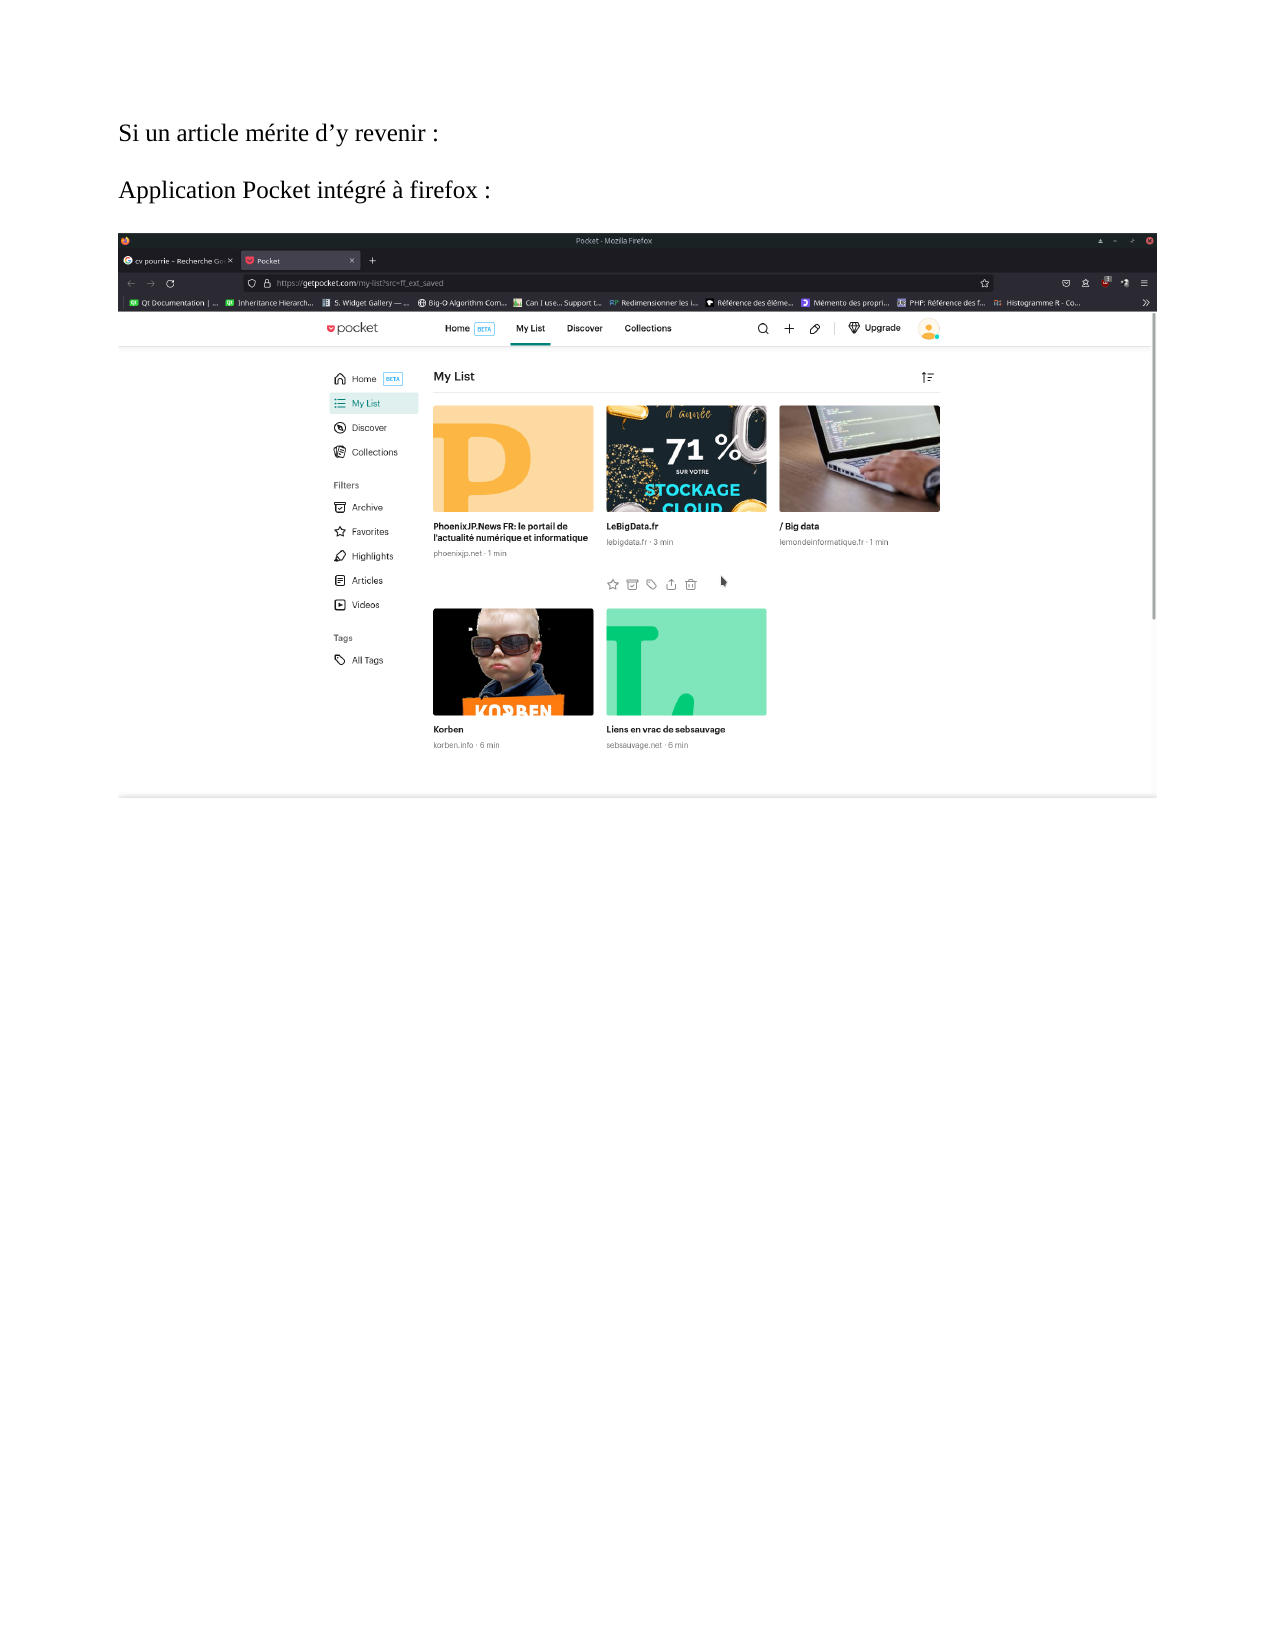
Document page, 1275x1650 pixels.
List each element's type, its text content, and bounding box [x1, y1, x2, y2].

text Si un article mérite d’y revenir : [118, 118, 1157, 147]
text Application Pocket intégré à firefox : [118, 176, 1157, 204]
picture [118, 233, 1157, 798]
